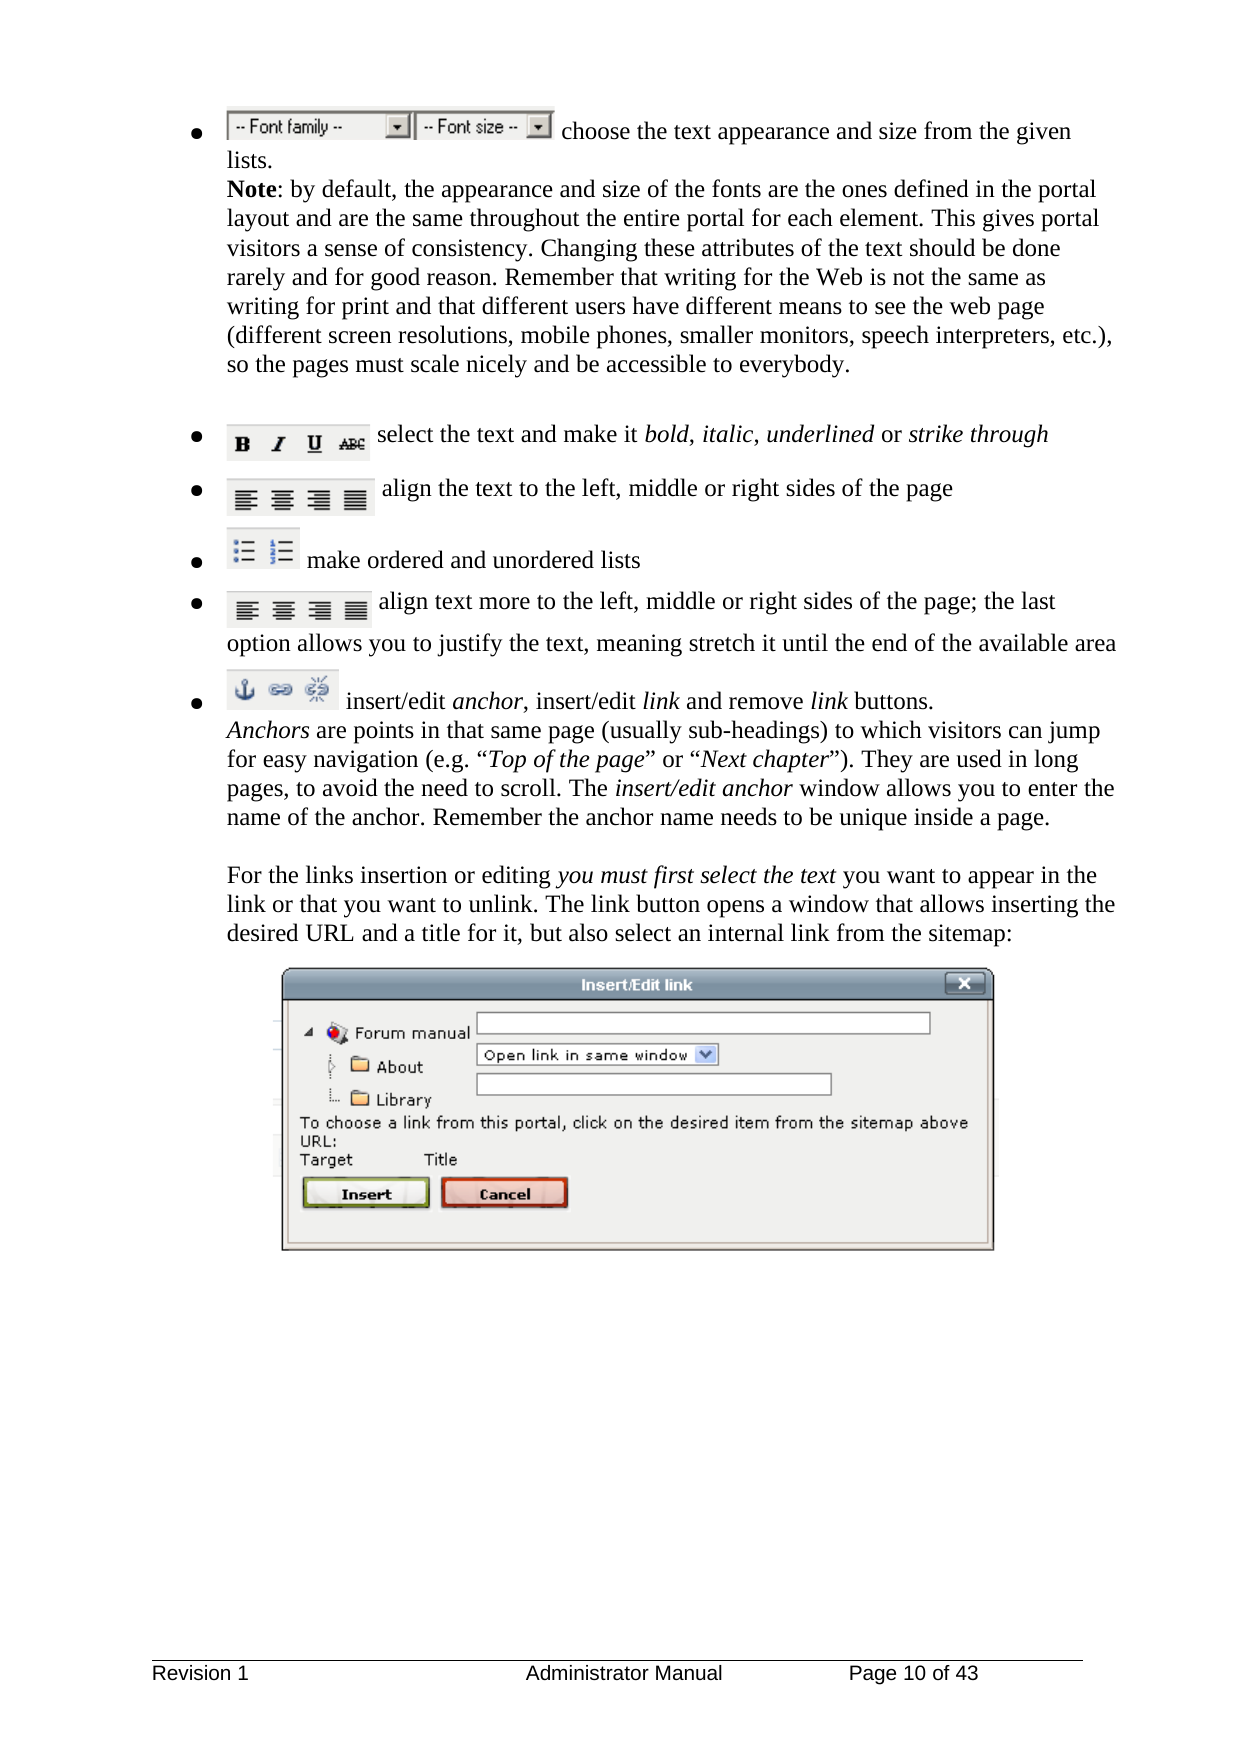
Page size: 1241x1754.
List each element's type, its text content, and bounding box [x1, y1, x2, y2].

picture [226, 668, 339, 710]
list select the text and make it bold, italic, underlined or strike through [189, 418, 1120, 461]
list make ordered and unordered lists [189, 527, 1120, 574]
list align text more to the left, middle or right sides of the page; the last option allows you to justify the text, meaning stretch it until the end of the available area [189, 586, 1120, 657]
picture [226, 423, 371, 461]
picture [226, 591, 372, 628]
list insert/edit anchor, insert/edit link and remove link buttons. Anchors are points in that same page (usually sub-headings) to which visitors can jump for easy navigation (e.g. “Top of the page” or “Next chapter”). They are used in long pages, to avoid the need to scroll. The insert/edit anchor window allows you to enter the name of the anchor. Remember the anchor name needs to be unique inside a page. For the links insertion or editing you must first select the text you want to appear in the link or that you want to unlink. The link button opens a window that allows inserting the desired URL and a title for it, but also select an internal link from the sitemap: [189, 669, 1120, 947]
list choose the text appearance and size from the given lists. Note: by default, the appearance and size of the fonts are the ones defined in the portal layout and are the same throughout the entire portal for each element. This gives portal visitors a sense of consistency. Changing these attributes of the text should be done rarely and for good reason. Remember that writing for the Web is not the same as writing for print and that different users have different means to see the web page (different screen resolutions, mobile phones, smaller monitors, speech interpreters, etc.), so the pages must scale nicely and be accessible to everybody. [189, 107, 1120, 407]
picture [226, 106, 555, 140]
list align the text to the left, middle or right sides of the page [189, 473, 1120, 515]
